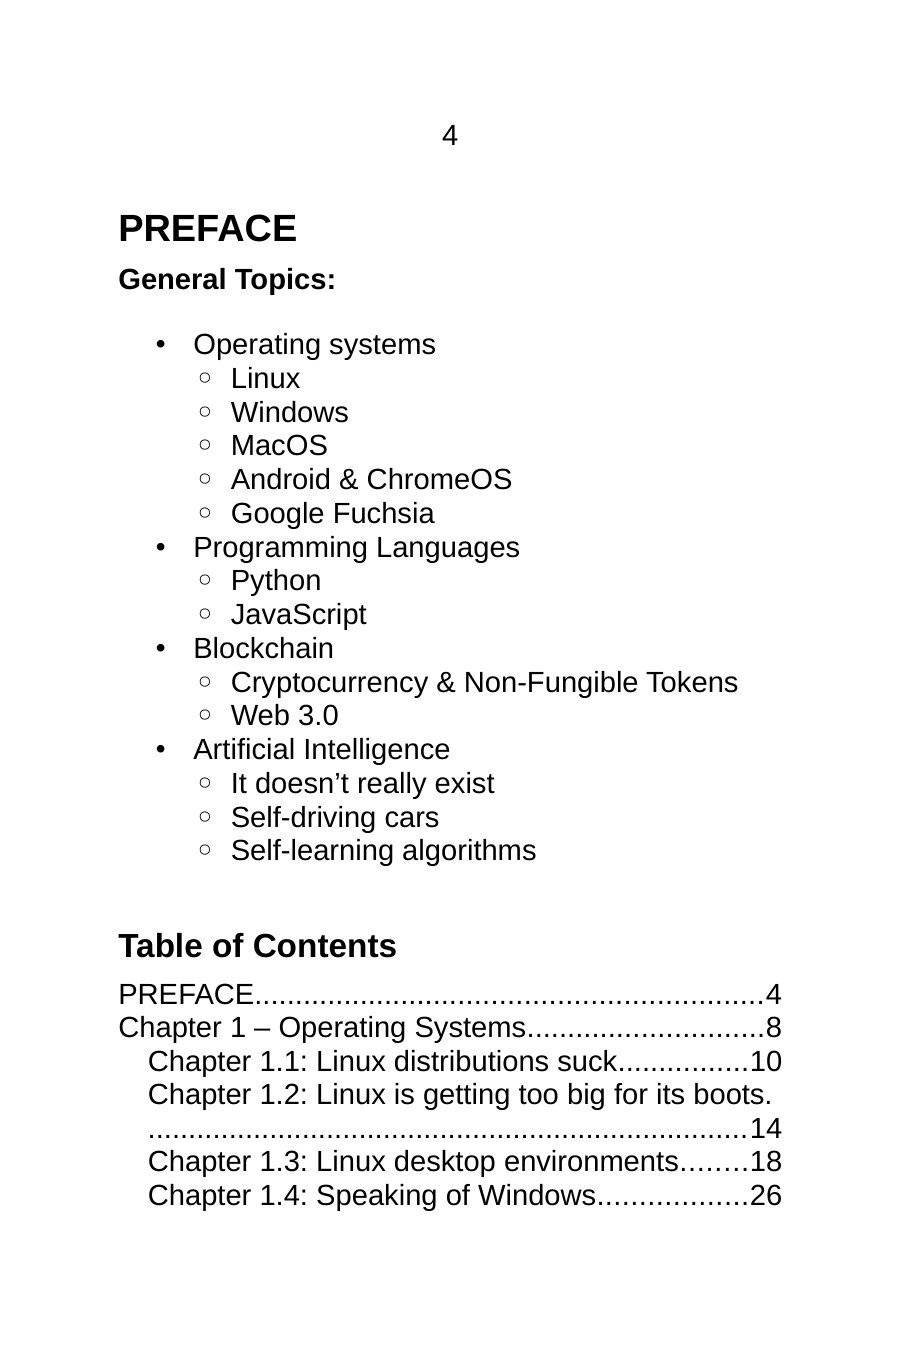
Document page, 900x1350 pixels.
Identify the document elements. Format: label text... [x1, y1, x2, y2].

list Web 3.0 [193, 698, 782, 732]
list Self-learning algorithms [193, 833, 782, 867]
subtitle PREFACE [118, 206, 782, 250]
text General Topics: [118, 262, 782, 296]
list Cryptocurrency & Non-Fungible Tokens [193, 665, 782, 698]
list Self-driving cars [193, 800, 782, 833]
list JavaScript [193, 597, 782, 631]
list It doesn’t really exist [193, 766, 782, 800]
text Chapter 1 – Operating Systems 8 [118, 1010, 782, 1044]
text Chapter 1.2: Linux is getting too big for its boots. 14 [148, 1077, 782, 1144]
text PREFACE 4 [118, 977, 782, 1010]
list Linux [193, 361, 782, 395]
subtitle Table of Contents [118, 926, 782, 964]
list Blockchain [156, 631, 782, 665]
list Windows [193, 395, 782, 428]
text Chapter 1.4: Speaking of Windows 26 [148, 1178, 782, 1211]
list Android & ChromeOS [193, 462, 782, 496]
list Programming Languages [156, 530, 782, 563]
list Google Fuchsia [193, 496, 782, 530]
list Operating systems [156, 327, 782, 361]
list Python [193, 563, 782, 597]
text Chapter 1.1: Linux distributions suck 10 [148, 1044, 782, 1077]
list MacOS [193, 428, 782, 462]
list Artificial Intelligence [156, 732, 782, 766]
text Chapter 1.3: Linux desktop environments 18 [148, 1144, 782, 1178]
